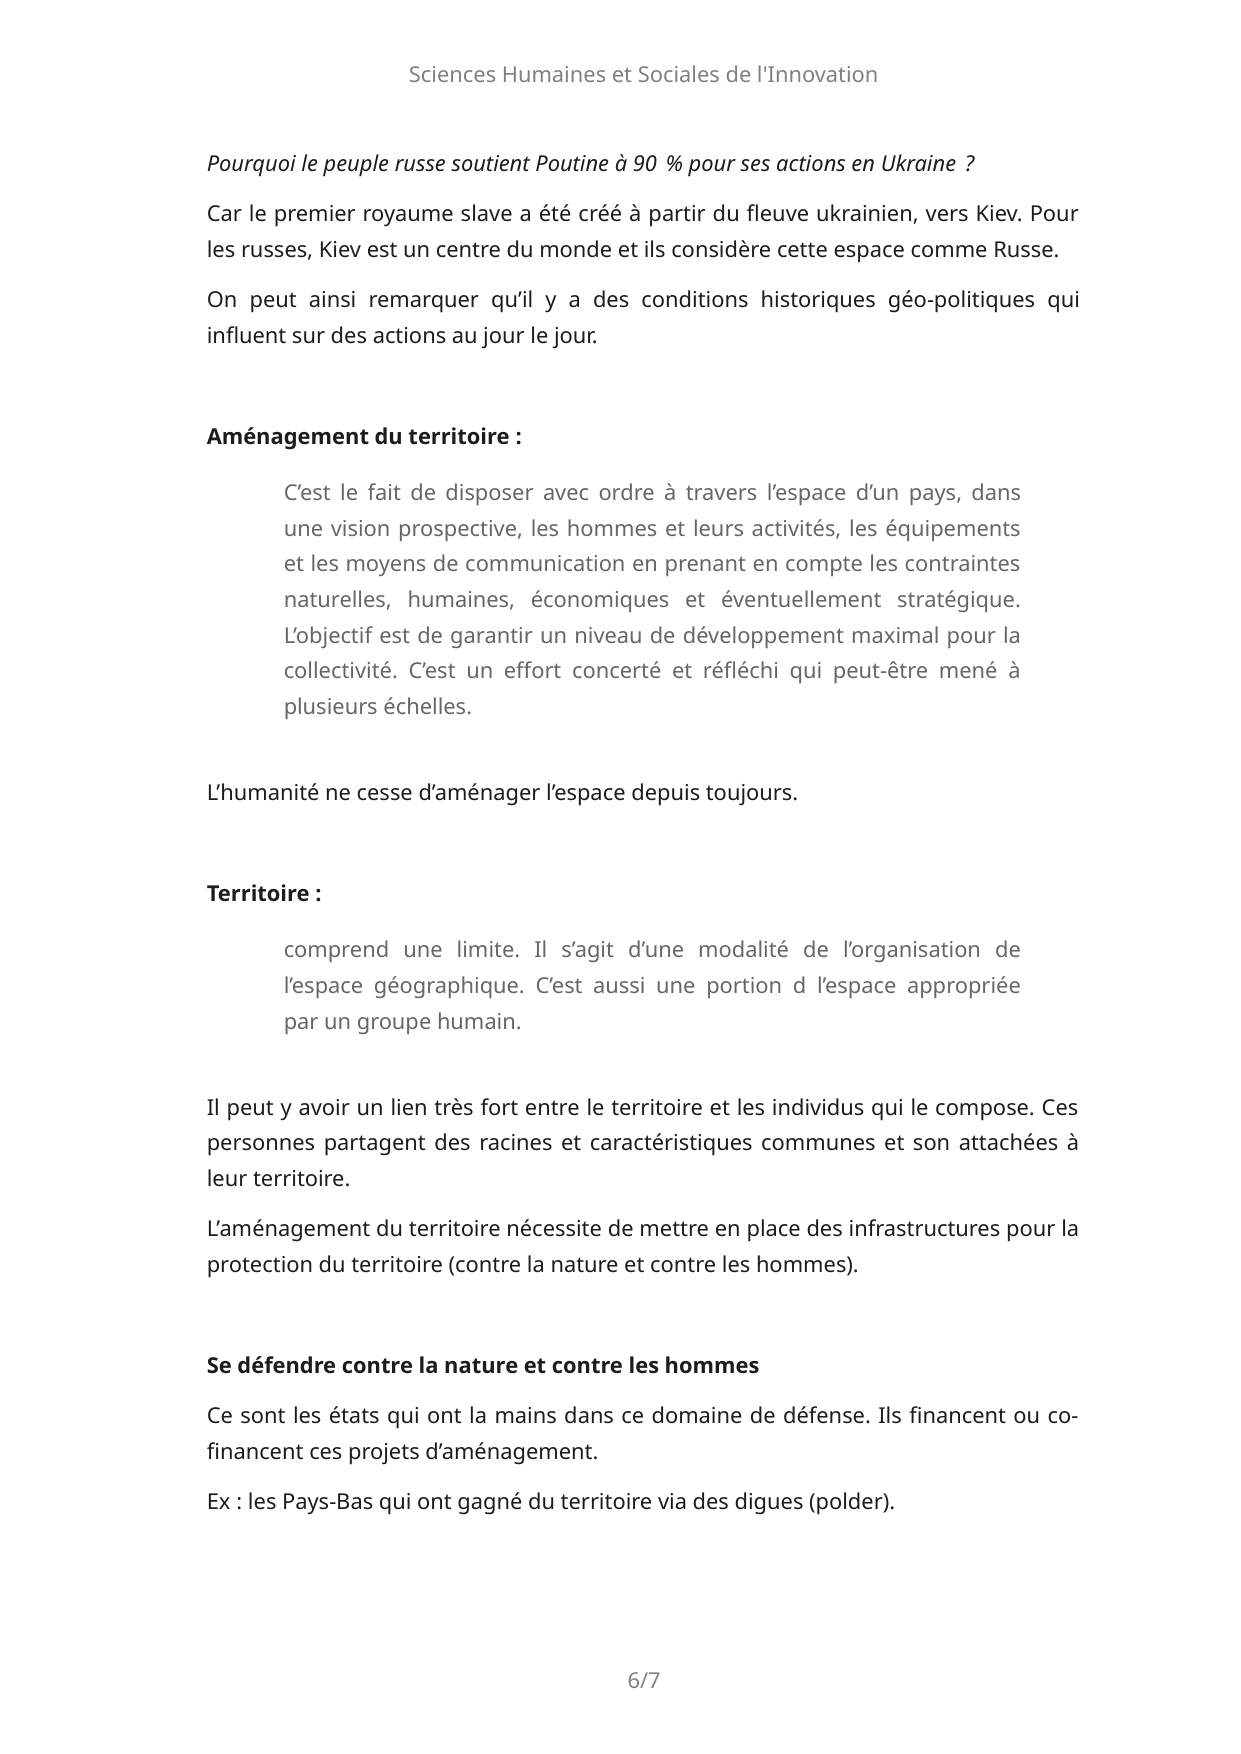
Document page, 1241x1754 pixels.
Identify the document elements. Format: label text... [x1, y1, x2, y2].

text L’aménagement du territoire nécessite de mettre en place des infrastructures pour la protection du territoire (contre la nature et contre les hommes). [207, 1213, 1081, 1279]
text L’humanité ne cesse d’aménager l’espace depuis toujours. [207, 777, 1081, 807]
text Ex : les Pays-Bas qui ont gagné du territoire via des digues (polder). [207, 1486, 1081, 1516]
text Se défendre contre la nature et contre les hommes [207, 1350, 1081, 1379]
text C’est le fait de disposer avec ordre à travers l’espace d’un pays, dans une vision prospective, les hommes et leurs activités, les équipements et les moyens de communication en prenant en compte les contraintes naturelles, humaines, économiques et éventuellement stratégique. L’objectif est de garantir un niveau de développement maximal pour la collectivité. C’est un effort concerté et réfléchi qui peut-être mené à plusieurs échelles. [283, 477, 1022, 721]
text On peut ainsi remarquer qu’il y a des conditions historiques géo-politiques qui influent sur des actions au jour le jour. [207, 284, 1081, 350]
text Il peut y avoir un lien très fort entre le territoire et les individus qui le compose. Ces personnes partagent des racines et caractéristiques communes et son attachées à leur territoire. [207, 1092, 1081, 1193]
text Territoire : [207, 878, 1081, 908]
text Aménagement du territoire : [207, 421, 1081, 450]
text Pourquoi le peuple russe soutient Poutine à 90 % pour ses actions en Ukraine ? [207, 148, 1081, 178]
text comprend une limite. Il s’agit d’une modalité de l’organisation de l’espace géographique. C’est aussi une portion d l’espace appropriée par un groupe humain. [283, 934, 1022, 1035]
text Ce sont les états qui ont la mains dans ce domaine de défense. Ils financent ou co-financent ces projets d’aménagement. [207, 1400, 1081, 1466]
text Car le premier royaume slave a été créé à partir du fleuve ukrainien, vers Kiev. Pour les russes, Kiev est un centre du monde et ils considère cette espace comme Russe. [207, 198, 1081, 264]
